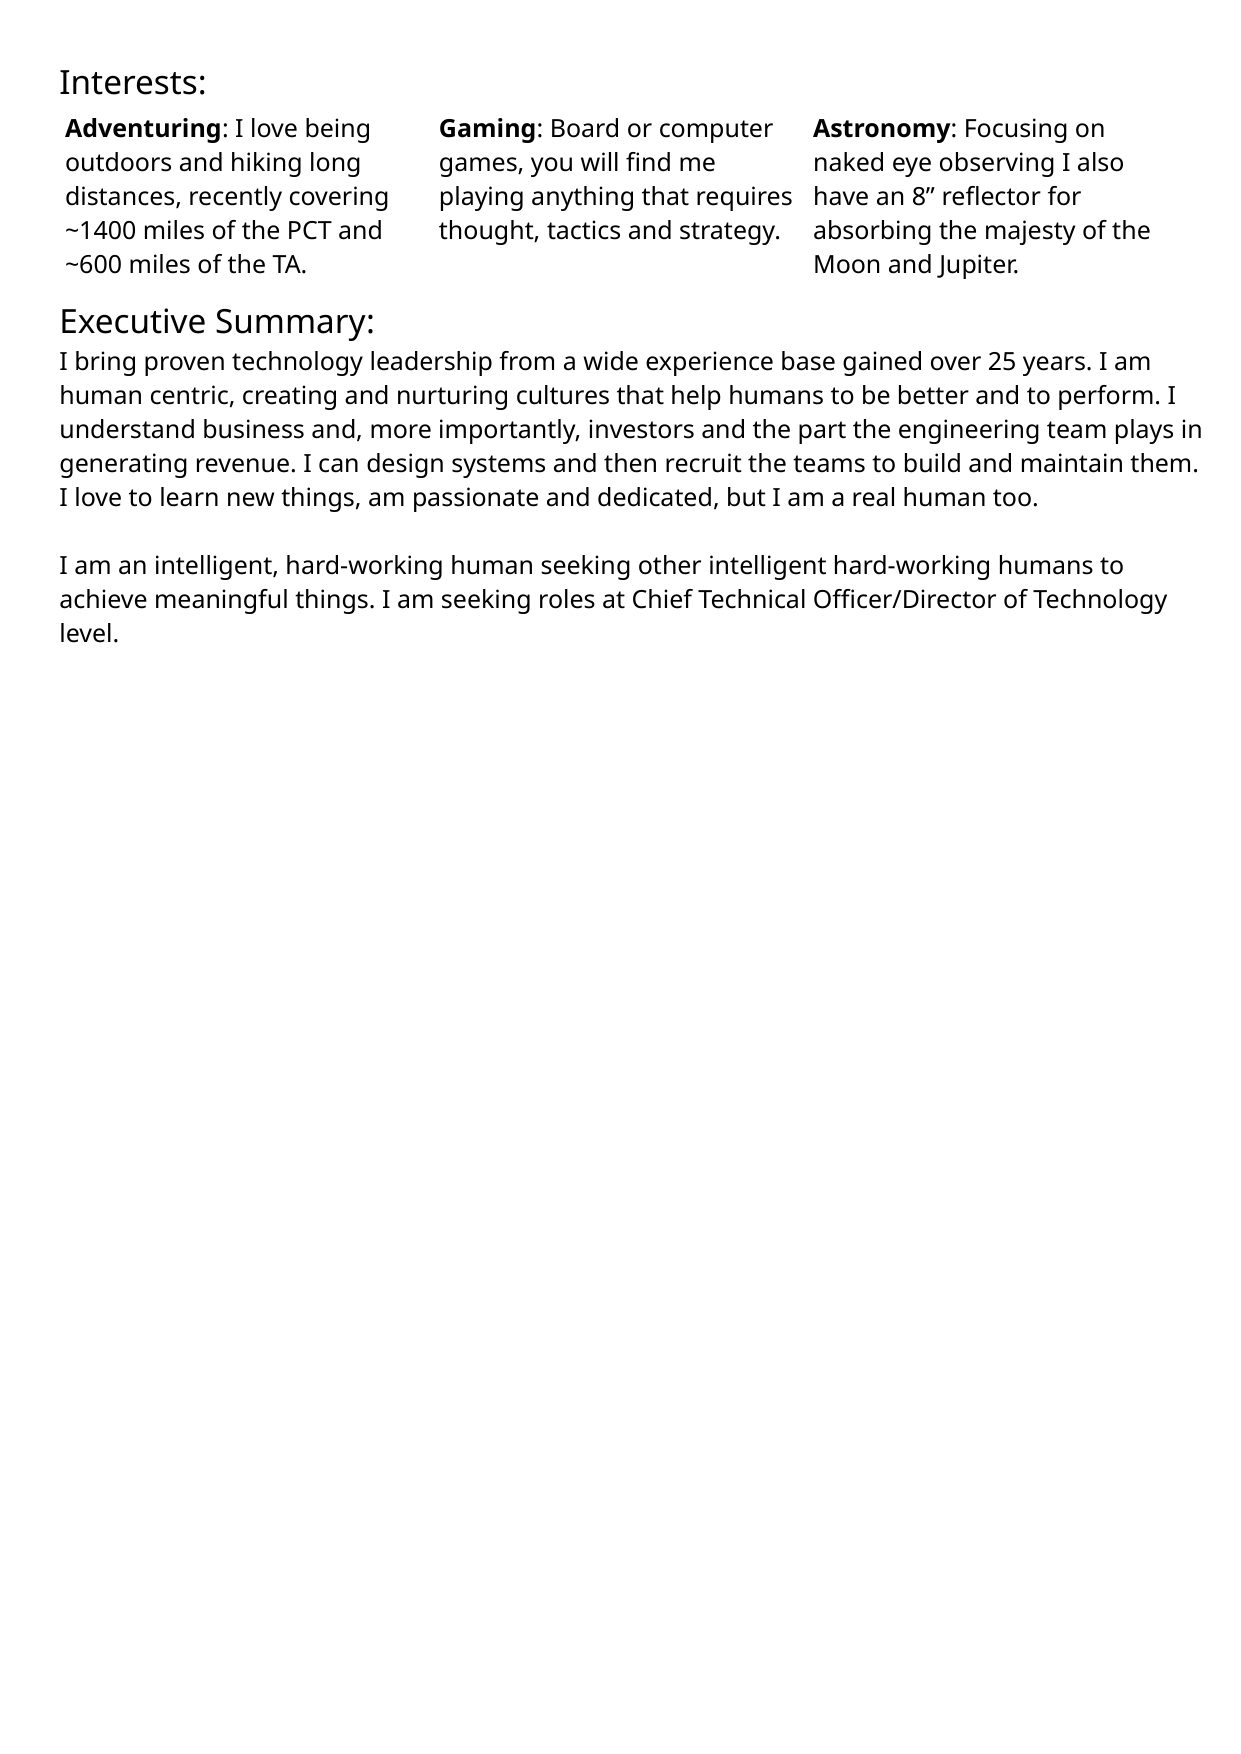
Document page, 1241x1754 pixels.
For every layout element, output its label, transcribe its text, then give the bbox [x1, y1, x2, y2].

text Interests: [59, 59, 1205, 104]
table_header Adventuring: I love being outdoors and hiking long distances, recently covering ~1400 miles of the PCT and ~600 miles of the TA. [59, 105, 433, 286]
text Executive Summary: [59, 298, 1205, 343]
text I bring proven technology leadership from a wide experience base gained over 25 years. I am human centric, creating and nurturing cultures that help humans to be better and to perform. I understand business and, more importantly, investors and the part the engineering team plays in generating revenue. I can design systems and then recruit the teams to build and maintain them. I love to learn new things, am passionate and dedicated, but I am a real human too. [59, 343, 1205, 514]
table_header Astronomy: Focusing on naked eye observing I also have an 8” reflector for absorbing the majesty of the Moon and Jupiter. [807, 105, 1181, 286]
text I am an intelligent, hard-working human seeking other intelligent hard-working humans to achieve meaningful things. I am seeking roles at Chief Technical Officer/Director of Technology level. [59, 548, 1205, 650]
table_header Gaming: Board or computer games, you will find me playing anything that requires thought, tactics and strategy. [433, 105, 807, 286]
